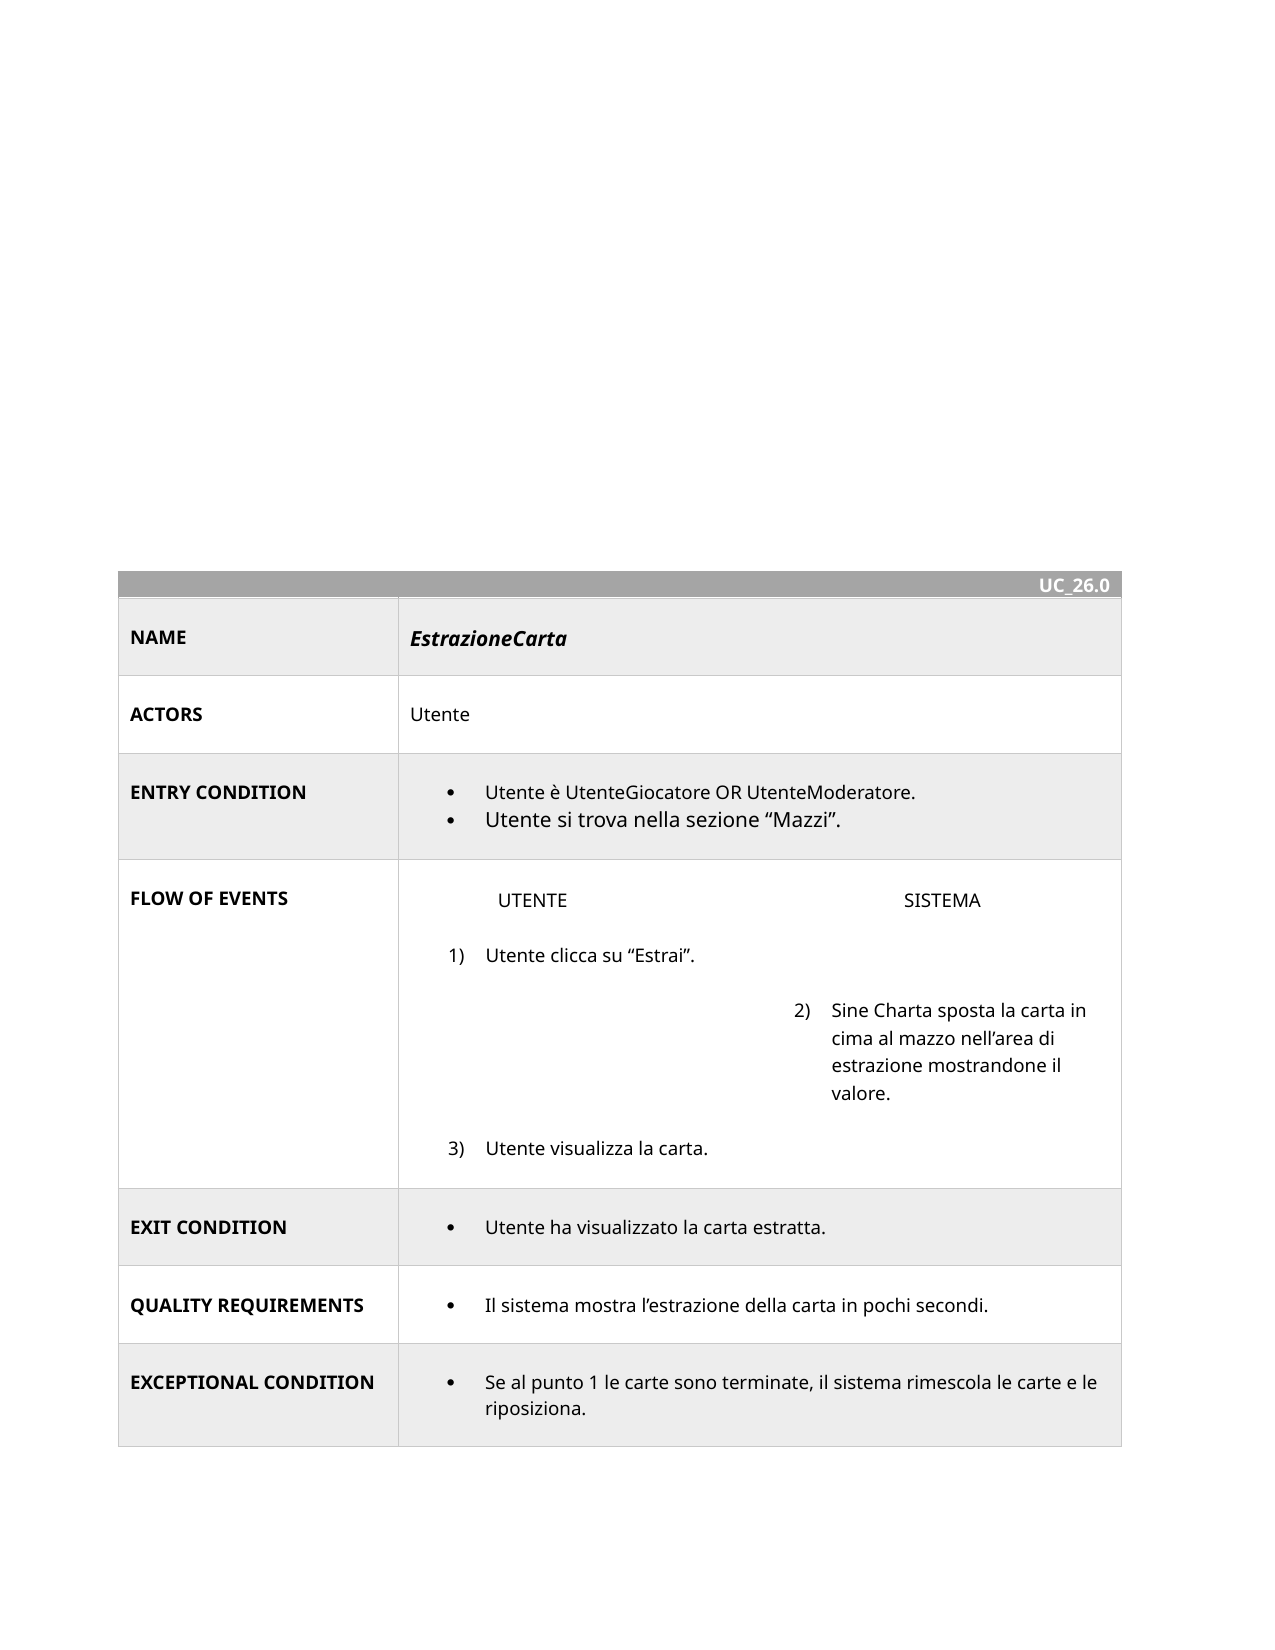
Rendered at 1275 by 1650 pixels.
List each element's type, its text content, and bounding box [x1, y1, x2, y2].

table_header [119, 572, 398, 597]
table_cell Il sistema mostra l’estrazione della carta in pochi secondi. [399, 1266, 1121, 1343]
table_cell Utente ha visualizzato la carta estratta. [399, 1189, 1121, 1265]
table_cell ACTORS [119, 676, 398, 753]
table_cell Utente [399, 676, 1121, 753]
table_cell ENTRY CONDITION [119, 754, 398, 859]
table_cell EXIT CONDITION [119, 1189, 398, 1265]
table_cell FLOW OF EVENTS [119, 860, 398, 1188]
table_header UC_26.0 [399, 572, 1121, 597]
table_cell Se al punto 1 le carte sono terminate, il sistema rimescola le carte e le riposiziona. [399, 1344, 1121, 1446]
table_cell EstrazioneCarta [399, 599, 1121, 675]
table_cell EXCEPTIONAL CONDITION [119, 1344, 398, 1446]
table_cell NAME [119, 599, 398, 675]
table_cell Utente è UtenteGiocatore OR UtenteModeratore. Utente si trova nella sezione “Mazzi”. [399, 754, 1121, 859]
table_cell UTENTE SISTEMA Utente clicca su “Estrai”. Sine Charta sposta la carta in cima al mazzo nell’area di estrazione mostrandone il valore. Utente visualizza la carta. [399, 860, 1121, 1188]
table_cell QUALITY REQUIREMENTS [119, 1266, 398, 1343]
